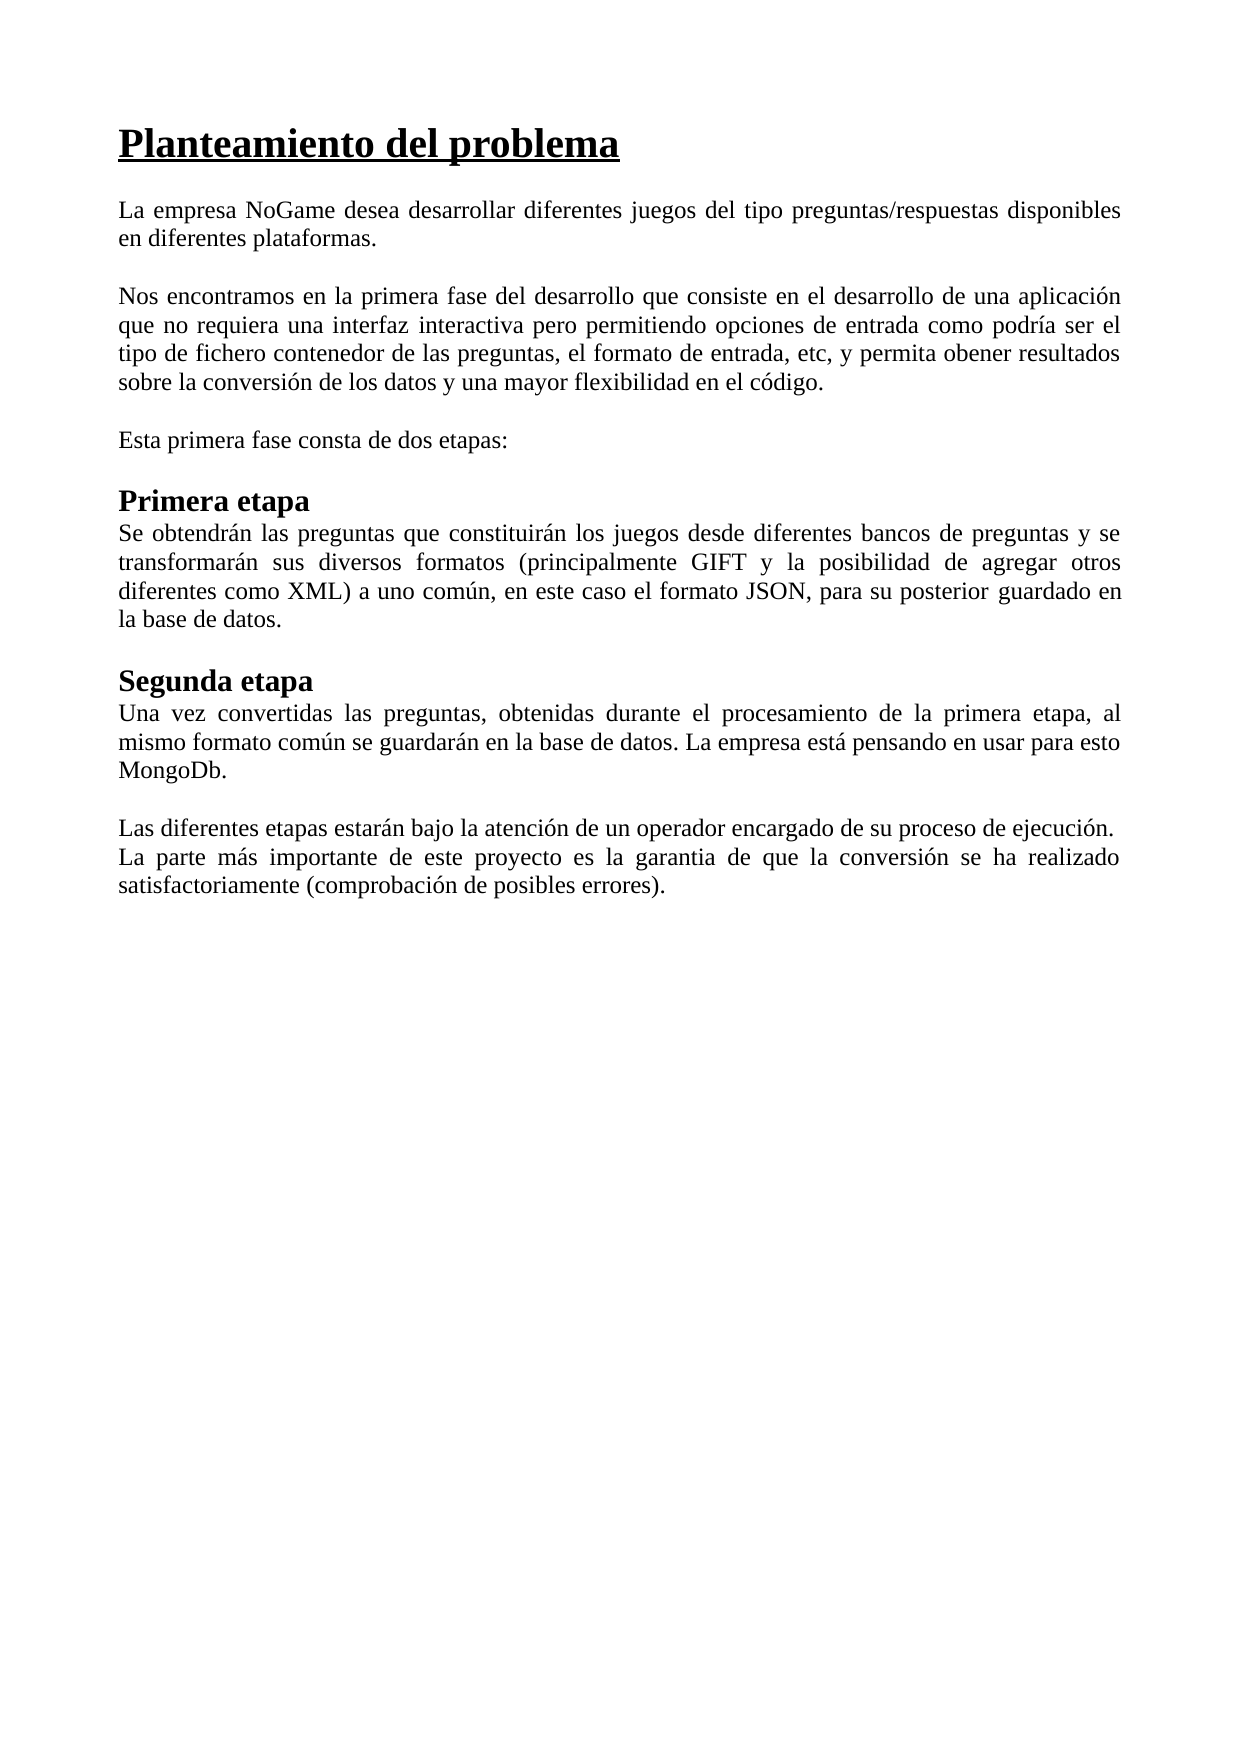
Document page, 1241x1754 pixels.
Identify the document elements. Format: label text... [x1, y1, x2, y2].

text Primera etapa [118, 482, 1122, 518]
text Planteamiento del problema [118, 118, 1122, 166]
text Nos encontramos en la primera fase del desarrollo que consiste en el desarrollo de una aplicación que no requiera una interfaz interactiva pero permitiendo opciones de entrada como podría ser el tipo de fichero contenedor de las preguntas, el formato de entrada, etc, y permita obener resultados sobre la conversión de los datos y una mayor flexibilidad en el código. [118, 281, 1122, 396]
text Las diferentes etapas estarán bajo la atención de un operador encargado de su proceso de ejecución. [118, 813, 1122, 842]
text La empresa NoGame desea desarrollar diferentes juegos del tipo preguntas/respuestas disponibles en diferentes plataformas. [118, 195, 1122, 252]
text Se obtendrán las preguntas que constituirán los juegos desde diferentes bancos de preguntas y se transformarán sus diversos formatos (principalmente GIFT y la posibilidad de agregar otros diferentes como XML) a uno común, en este caso el formato JSON, para su posterior guardado en la base de datos. [118, 518, 1122, 633]
text Esta primera fase consta de dos etapas: [118, 425, 1122, 453]
text Segunda etapa [118, 662, 1122, 698]
text Una vez convertidas las preguntas, obtenidas durante el procesamiento de la primera etapa, al mismo formato común se guardarán en la base de datos. La empresa está pensando en usar para esto MongoDb. [118, 698, 1122, 784]
text La parte más importante de este proyecto es la garantia de que la conversión se ha realizado satisfactoriamente (comprobación de posibles errores). [118, 842, 1122, 899]
